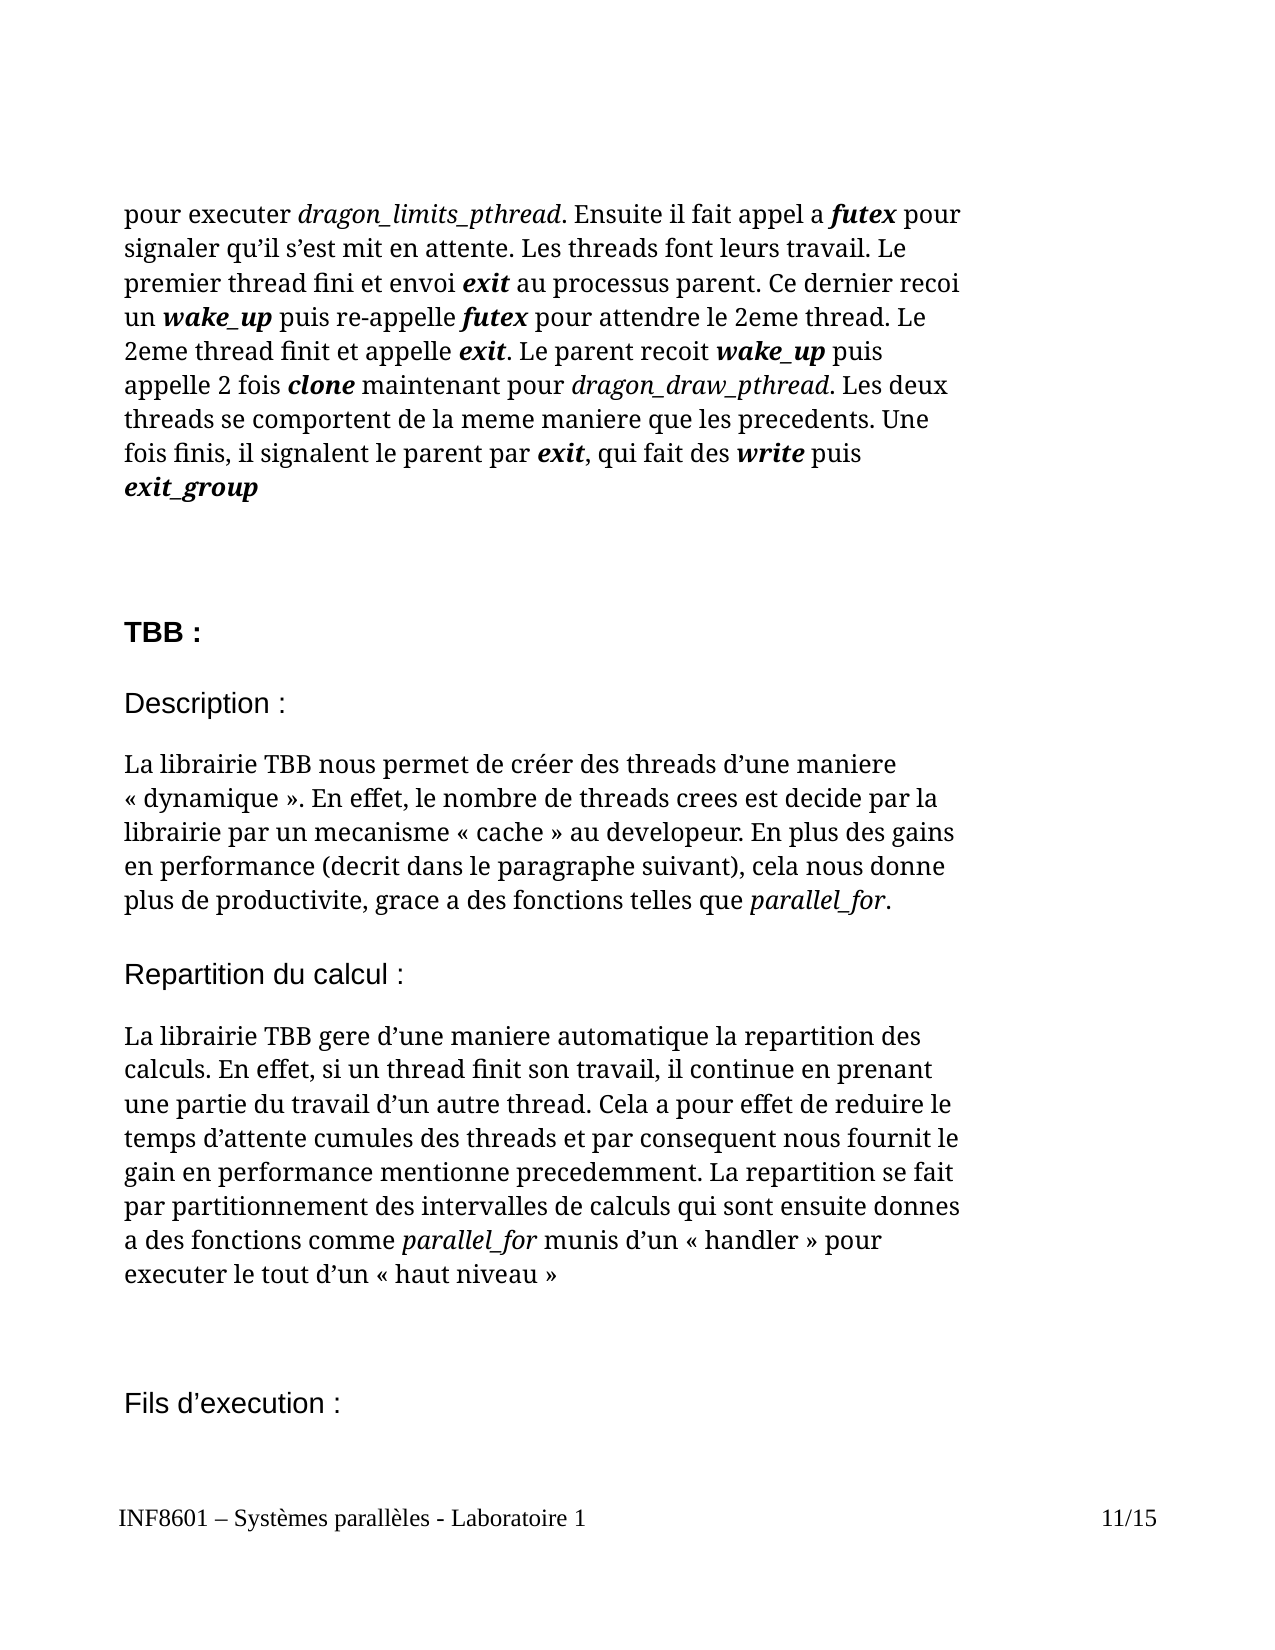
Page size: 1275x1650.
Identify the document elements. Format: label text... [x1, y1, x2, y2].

table_cell [1047, 176, 1127, 1474]
table_cell [978, 176, 1047, 1474]
table_cell pour executer dragon_limits_pthread. Ensuite il fait appel a futex pour signaler qu’il s’est mit en attente. Les threads font leurs travail. Le premier thread fini et envoi exit au processus parent. Ce dernier recoi un wake_up puis re-appelle futex pour attendre le 2eme thread. Le 2eme thread finit et appelle exit. Le parent recoit wake_up puis appelle 2 fois clone maintenant pour dragon_draw_pthread. Les deux threads se comportent de la meme maniere que les precedents. Une fois finis, il signalent le parent par exit, qui fait des write puis exit_group TBB : Description : La librairie TBB nous permet de créer des threads d’une maniere « dynamique ». En effet, le nombre de threads crees est decide par la librairie par un mecanisme « cache » au developeur. En plus des gains en performance (decrit dans le paragraphe suivant), cela nous donne plus de productivite, grace a des fonctions telles que parallel_for. Repartition du calcul : La librairie TBB gere d’une maniere automatique la repartition des calculs. En effet, si un thread finit son travail, il continue en prenant une partie du travail d’un autre thread. Cela a pour effet de reduire le temps d’attente cumules des threads et par consequent nous fournit le gain en performance mentionne precedemment. La repartition se fait par partitionnement des intervalles de calculs qui sont ensuite donnes a des fonctions comme parallel_for munis d’un « handler » pour executer le tout d’un « haut niveau » Fils d’execution : [118, 176, 978, 1474]
